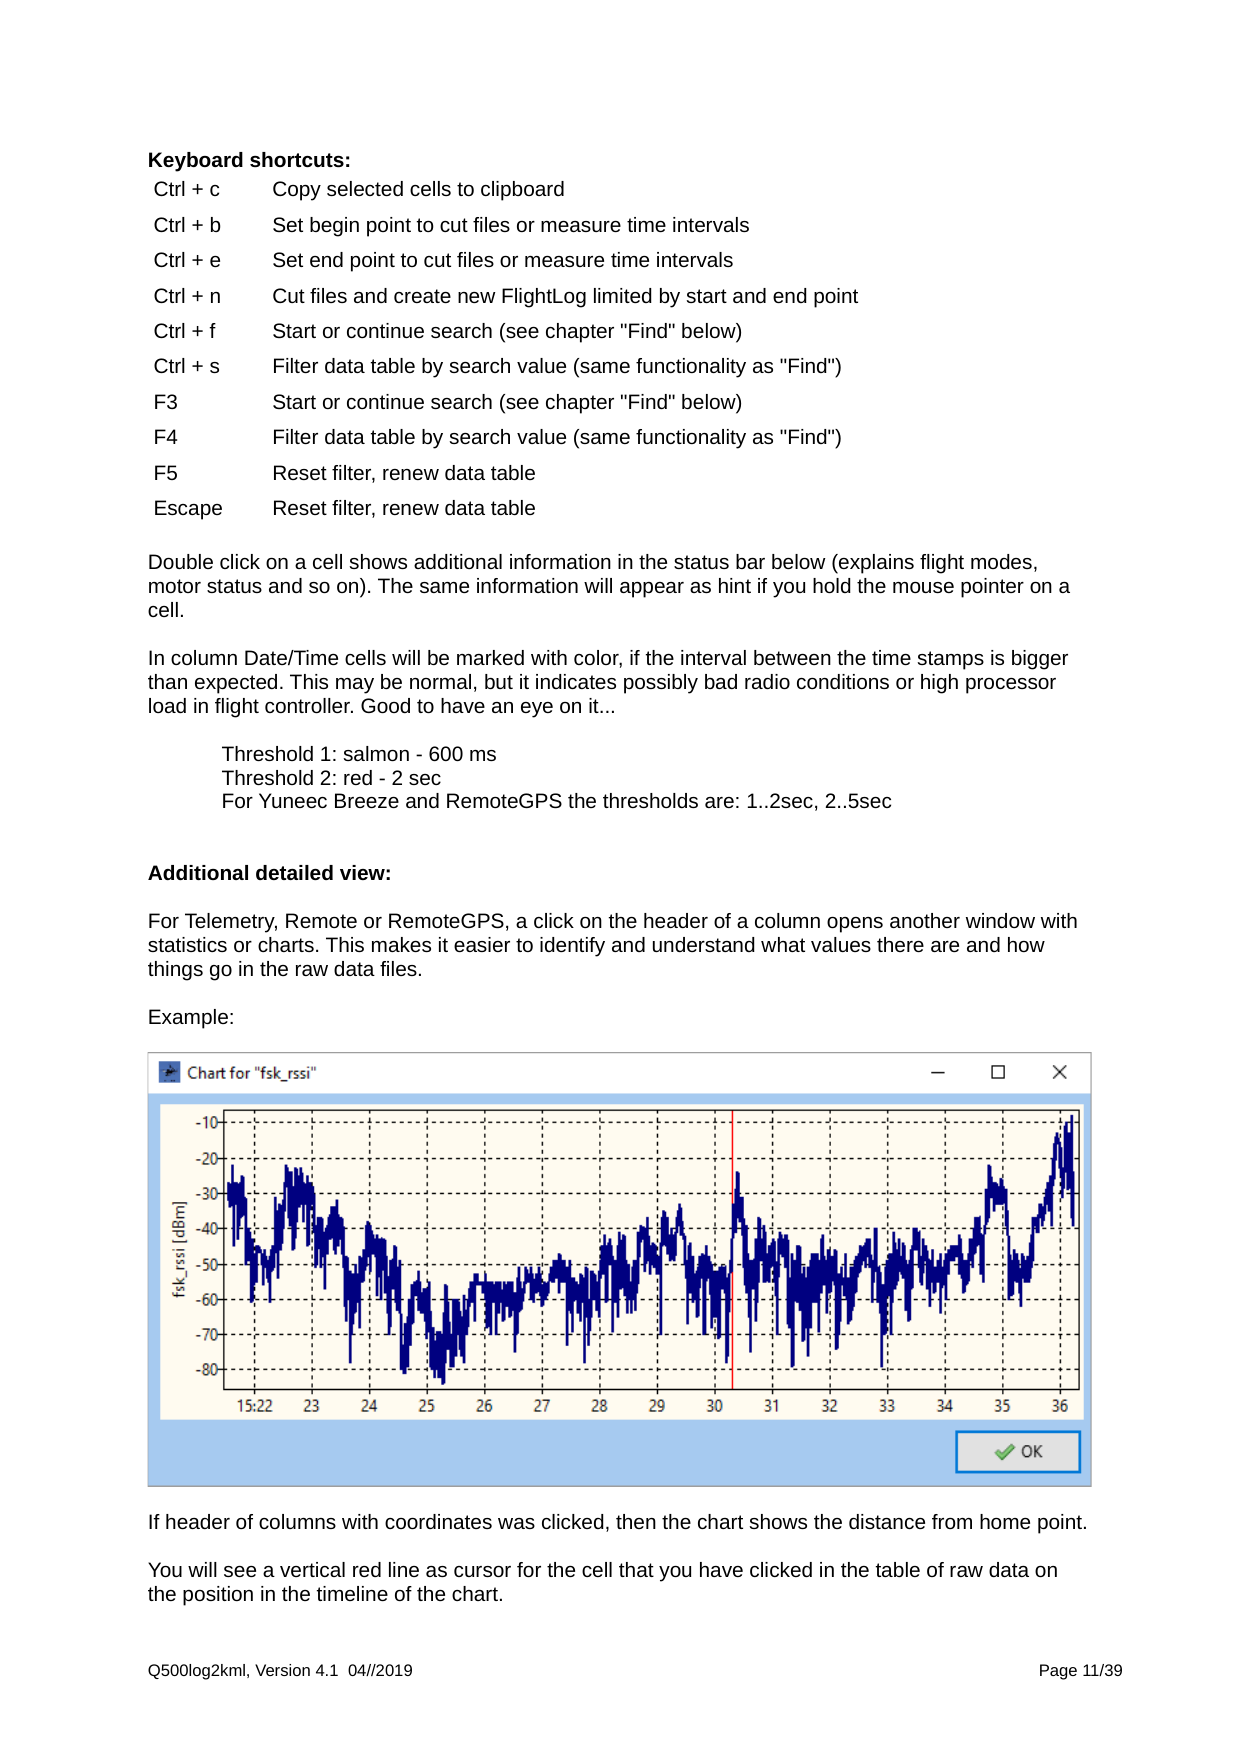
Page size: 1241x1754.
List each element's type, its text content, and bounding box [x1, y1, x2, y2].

text Keyboard shortcuts: [148, 148, 1093, 172]
table_cell F3 [148, 384, 266, 419]
table_cell Ctrl + f [148, 313, 266, 349]
table_cell Filter data table by search value (same functionality as "Find") [266, 420, 1093, 455]
table_cell F5 [148, 455, 266, 490]
text Threshold 1: salmon - 600 ms [221, 741, 1093, 765]
table_cell Ctrl + s [148, 349, 266, 384]
text Double click on a cell shows additional information in the status bar below (explains flight modes, motor status and so on). The same information will appear as hint if you hold the mouse pointer on a cell. [148, 550, 1093, 622]
table_cell Filter data table by search value (same functionality as "Find") [266, 349, 1093, 384]
text If header of columns with coordinates was clicked, then the chart shows the distance from home point. [148, 1510, 1093, 1534]
table_header Ctrl + c [148, 172, 266, 207]
table_cell Set begin point to cut files or measure time intervals [266, 207, 1093, 242]
text Example: [148, 1005, 1093, 1029]
table_cell Reset filter, renew data table [266, 455, 1093, 490]
text In column Date/Time cells will be marked with color, if the interval between the time stamps is bigger than expected. This may be normal, but it indicates possibly bad radio conditions or high processor load in flight controller. Good to have an eye on it... [148, 646, 1093, 717]
table_header Copy selected cells to clipboard [266, 172, 1093, 207]
text For Telemetry, Remote or RemoteGPS, a click on the header of a column opens another window with statistics or charts. This makes it easier to identify and understand what values there are and how things go in the raw data files. [148, 909, 1093, 981]
table_cell Start or continue search (see chapter "Find" below) [266, 384, 1093, 419]
text Threshold 2: red - 2 sec [221, 765, 1093, 789]
picture [147, 1052, 1092, 1487]
table_cell F4 [148, 420, 266, 455]
table_cell Ctrl + n [148, 278, 266, 313]
table_cell Ctrl + e [148, 243, 266, 278]
text You will see a vertical red line as cursor for the cell that you have clicked in the table of raw data on the position in the timeline of the chart. [148, 1558, 1093, 1606]
table_cell Ctrl + b [148, 207, 266, 242]
table_cell Start or continue search (see chapter "Find" below) [266, 313, 1093, 349]
table_cell Escape [148, 490, 266, 526]
text Additional detailed view: [148, 861, 1093, 885]
table_cell Reset filter, renew data table [266, 490, 1093, 526]
text For Yuneec Breeze and RemoteGPS the thresholds are: 1..2sec, 2..5sec [221, 789, 1093, 813]
table_cell Cut files and create new FlightLog limited by start and end point [266, 278, 1093, 313]
table_cell Set end point to cut files or measure time intervals [266, 243, 1093, 278]
